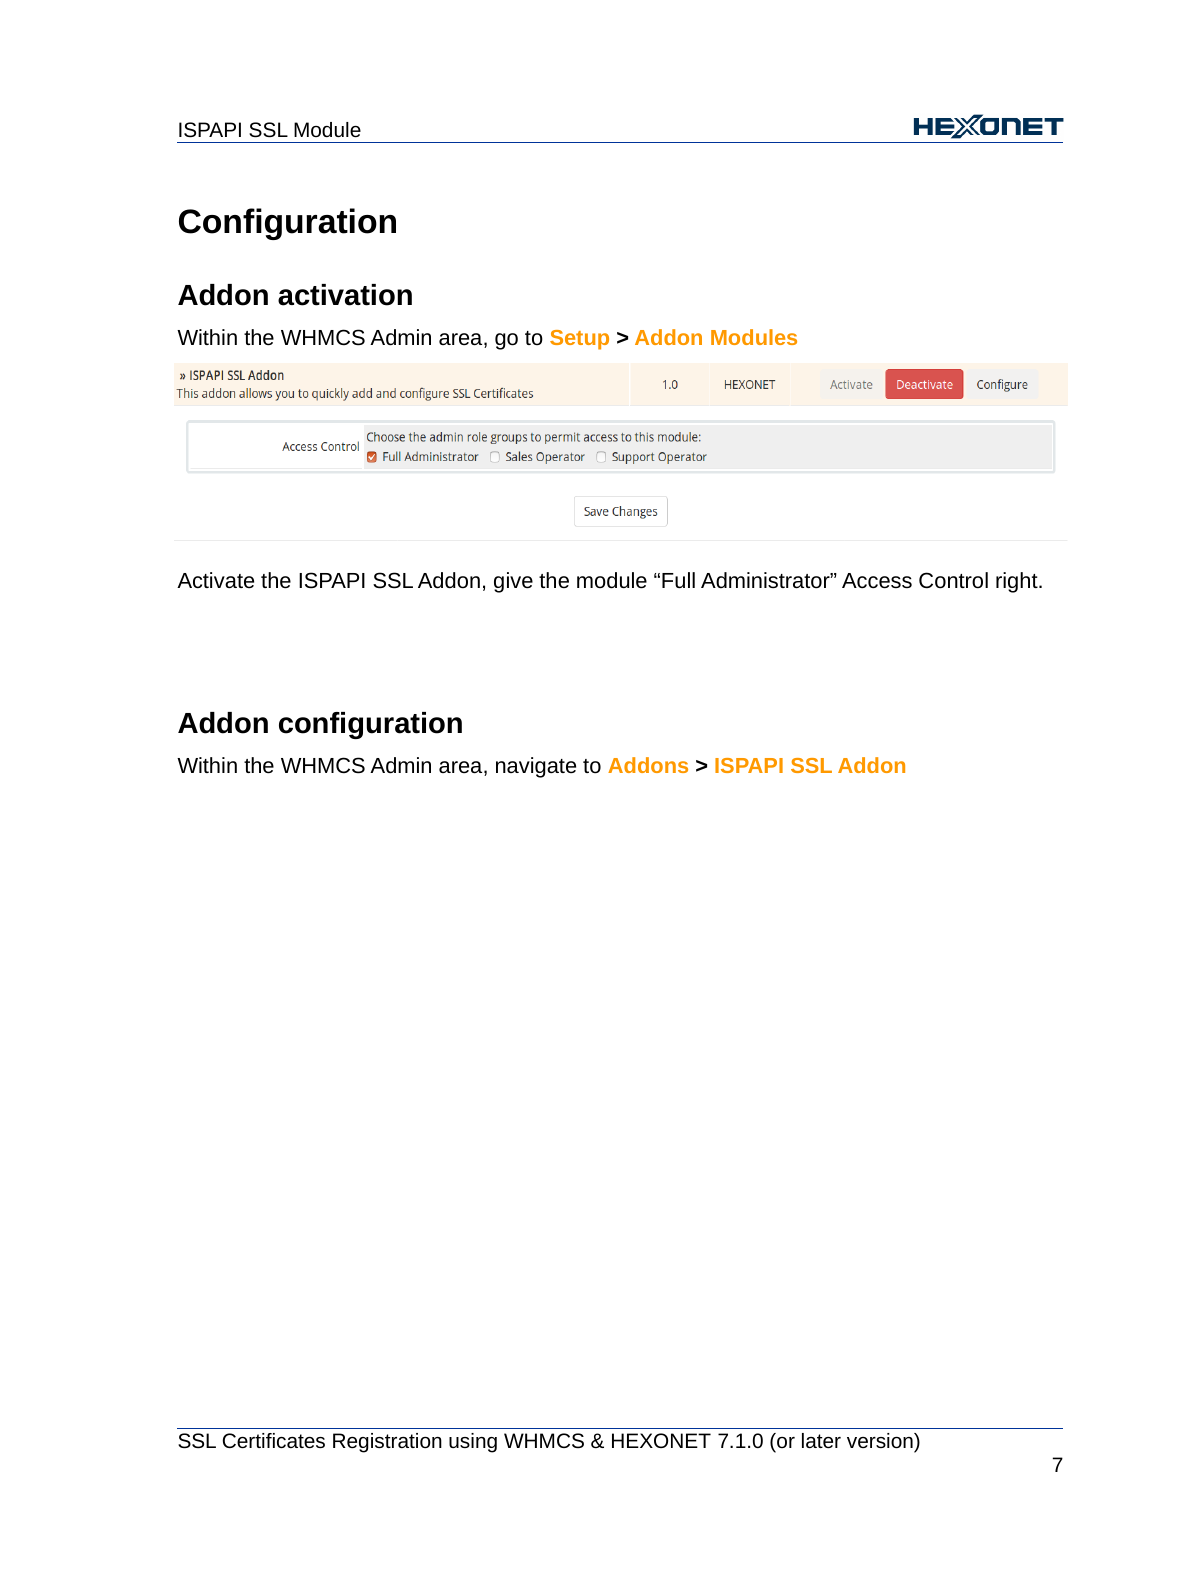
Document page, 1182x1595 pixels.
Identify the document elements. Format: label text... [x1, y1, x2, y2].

text Activate the ISPAPI SSL Addon, give the module “Full Administrator” Access Control right. [177, 568, 1063, 594]
subtitle Configuration [177, 202, 1063, 241]
text Within the WHMCS Admin area, navigate to Addons > ISPAPI SSL Addon [177, 753, 1063, 778]
picture [912, 113, 1065, 140]
subtitle Addon activation [177, 278, 1063, 312]
subtitle Addon configuration [177, 707, 1063, 740]
text Within the WHMCS Admin area, go to Setup > Addon Modules [177, 324, 1063, 350]
picture [171, 362, 1069, 544]
